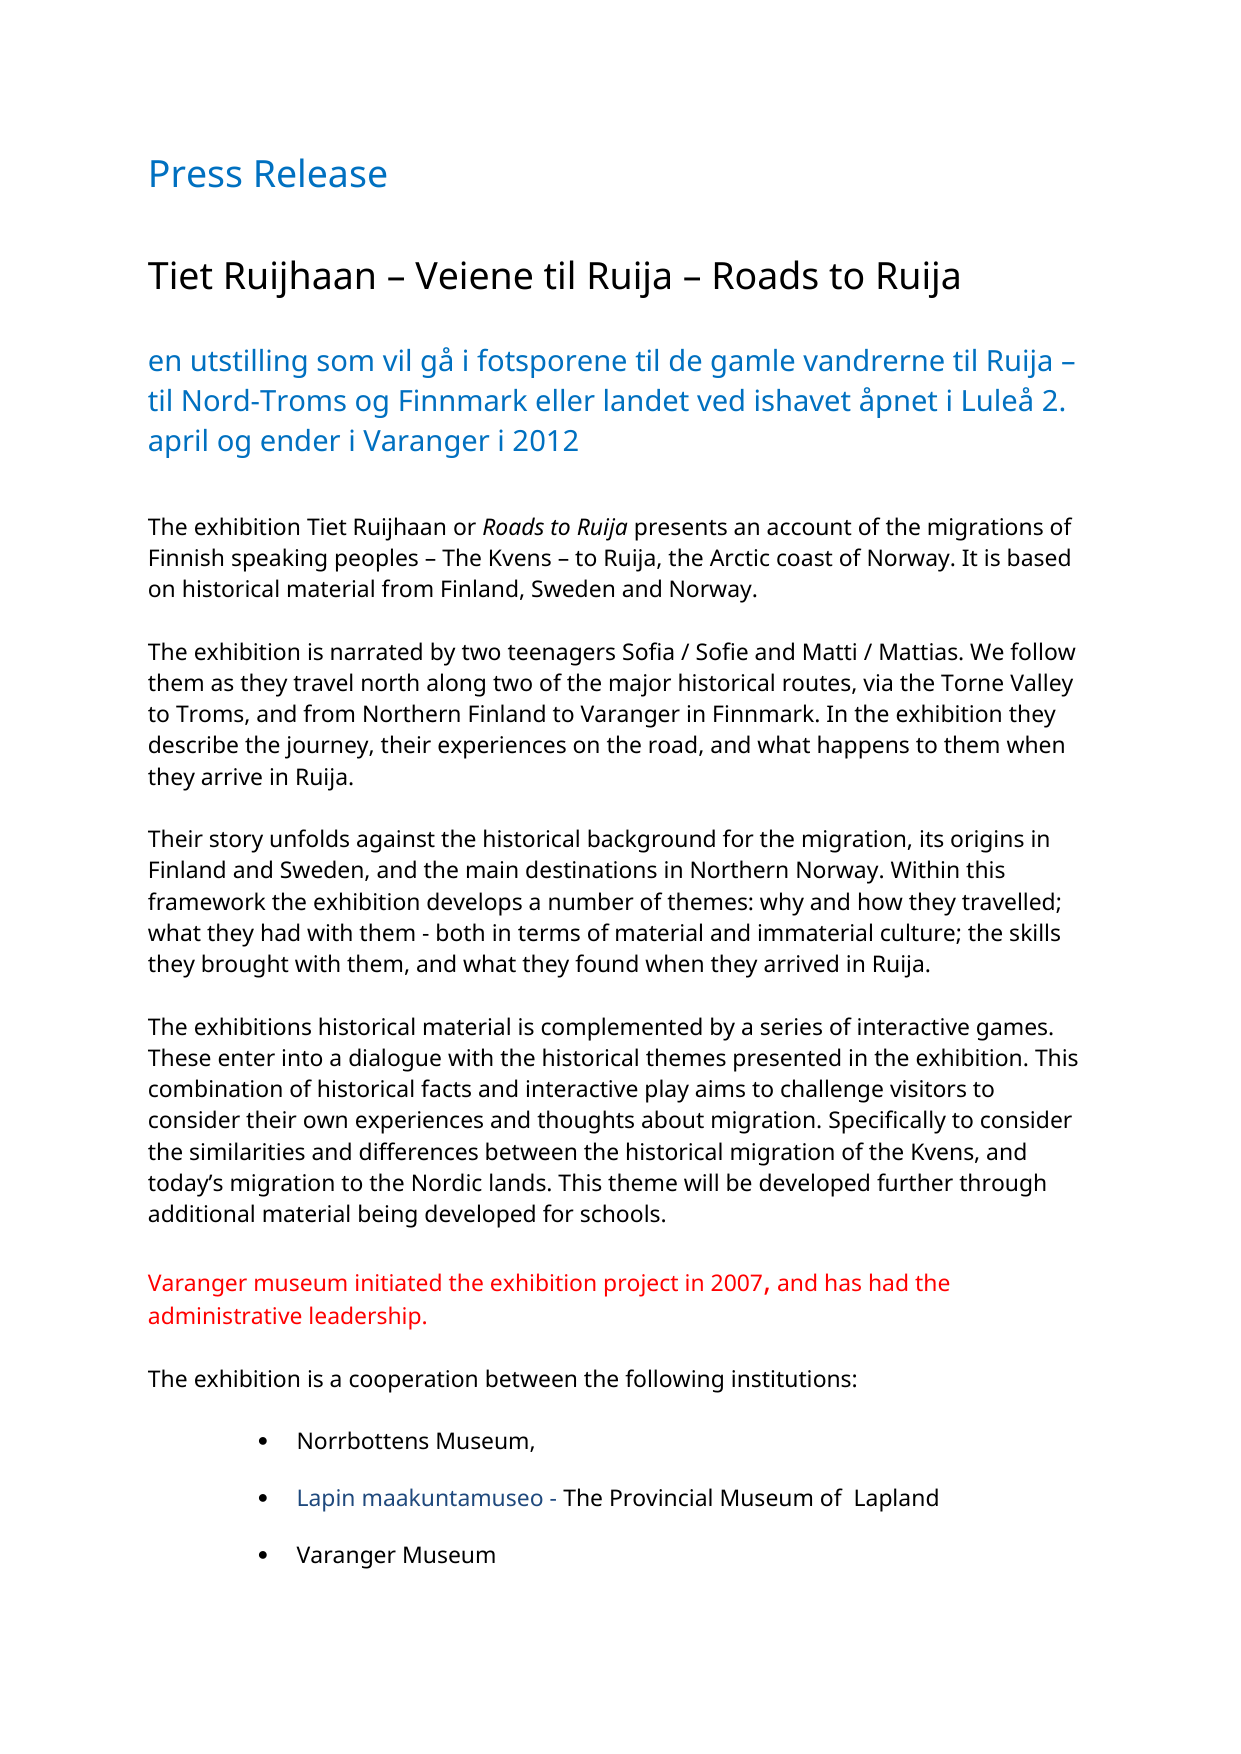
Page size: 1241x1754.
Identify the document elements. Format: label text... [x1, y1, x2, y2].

text Varanger museum initiated the exhibition project in 2007, and has had the administrative leadership. [148, 1261, 1093, 1331]
text The exhibition is narrated by two teenagers Sofia / Sofie and Matti / Mattias. We follow them as they travel north along two of the major historical routes, via the Torne Valley to Troms, and from Northern Finland to Varanger in Finnmark. In the exhibition they describe the journey, their experiences on the road, and what happens to them when they arrive in Ruija. [148, 636, 1093, 792]
text The exhibition is a cooperation between the following institutions: [148, 1363, 1093, 1394]
text The exhibitions historical material is complemented by a series of interactive games. These enter into a dialogue with the historical themes presented in the exhibition. This combination of historical facts and interactive play aims to challenge visitors to consider their own experiences and thoughts about migration. Specifically to consider the similarities and differences between the historical migration of the Kvens, and today’s migration to the Nordic lands. This theme will be developed further through additional material being developed for schools. [148, 1011, 1093, 1229]
subtitle Lapin maakuntamuseo - The Provincial Museum of Lapland [259, 1482, 1093, 1513]
text Tiet Ruijhaan – Veiene til Ruija – Roads to Ruija [148, 250, 1093, 301]
text The exhibition Tiet Ruijhaan or Roads to Ruija presents an account of the migrations of Finnish speaking peoples – The Kvens – to Ruija, the Arctic coast of Norway. It is based on historical material from Finland, Sweden and Norway. [148, 511, 1093, 604]
text en utstilling som vil gå i fotsporene til de gamle vandrerne til Ruija – til Nord-Troms og Finnmark eller landet ved ishavet åpnet i Luleå 2. april og ender i Varanger i 2012 [148, 340, 1093, 459]
subtitle Varanger Museum [259, 1539, 1093, 1570]
subtitle Norrbottens Museum, [259, 1425, 1093, 1456]
text Press Release [148, 148, 1093, 199]
text Their story unfolds against the historical background for the migration, its origins in Finland and Sweden, and the main destinations in Northern Norway. Within this framework the exhibition develops a number of themes: why and how they travelled; what they had with them - both in terms of material and immaterial culture; the skills they brought with them, and what they found when they arrived in Ruija. [148, 823, 1093, 979]
